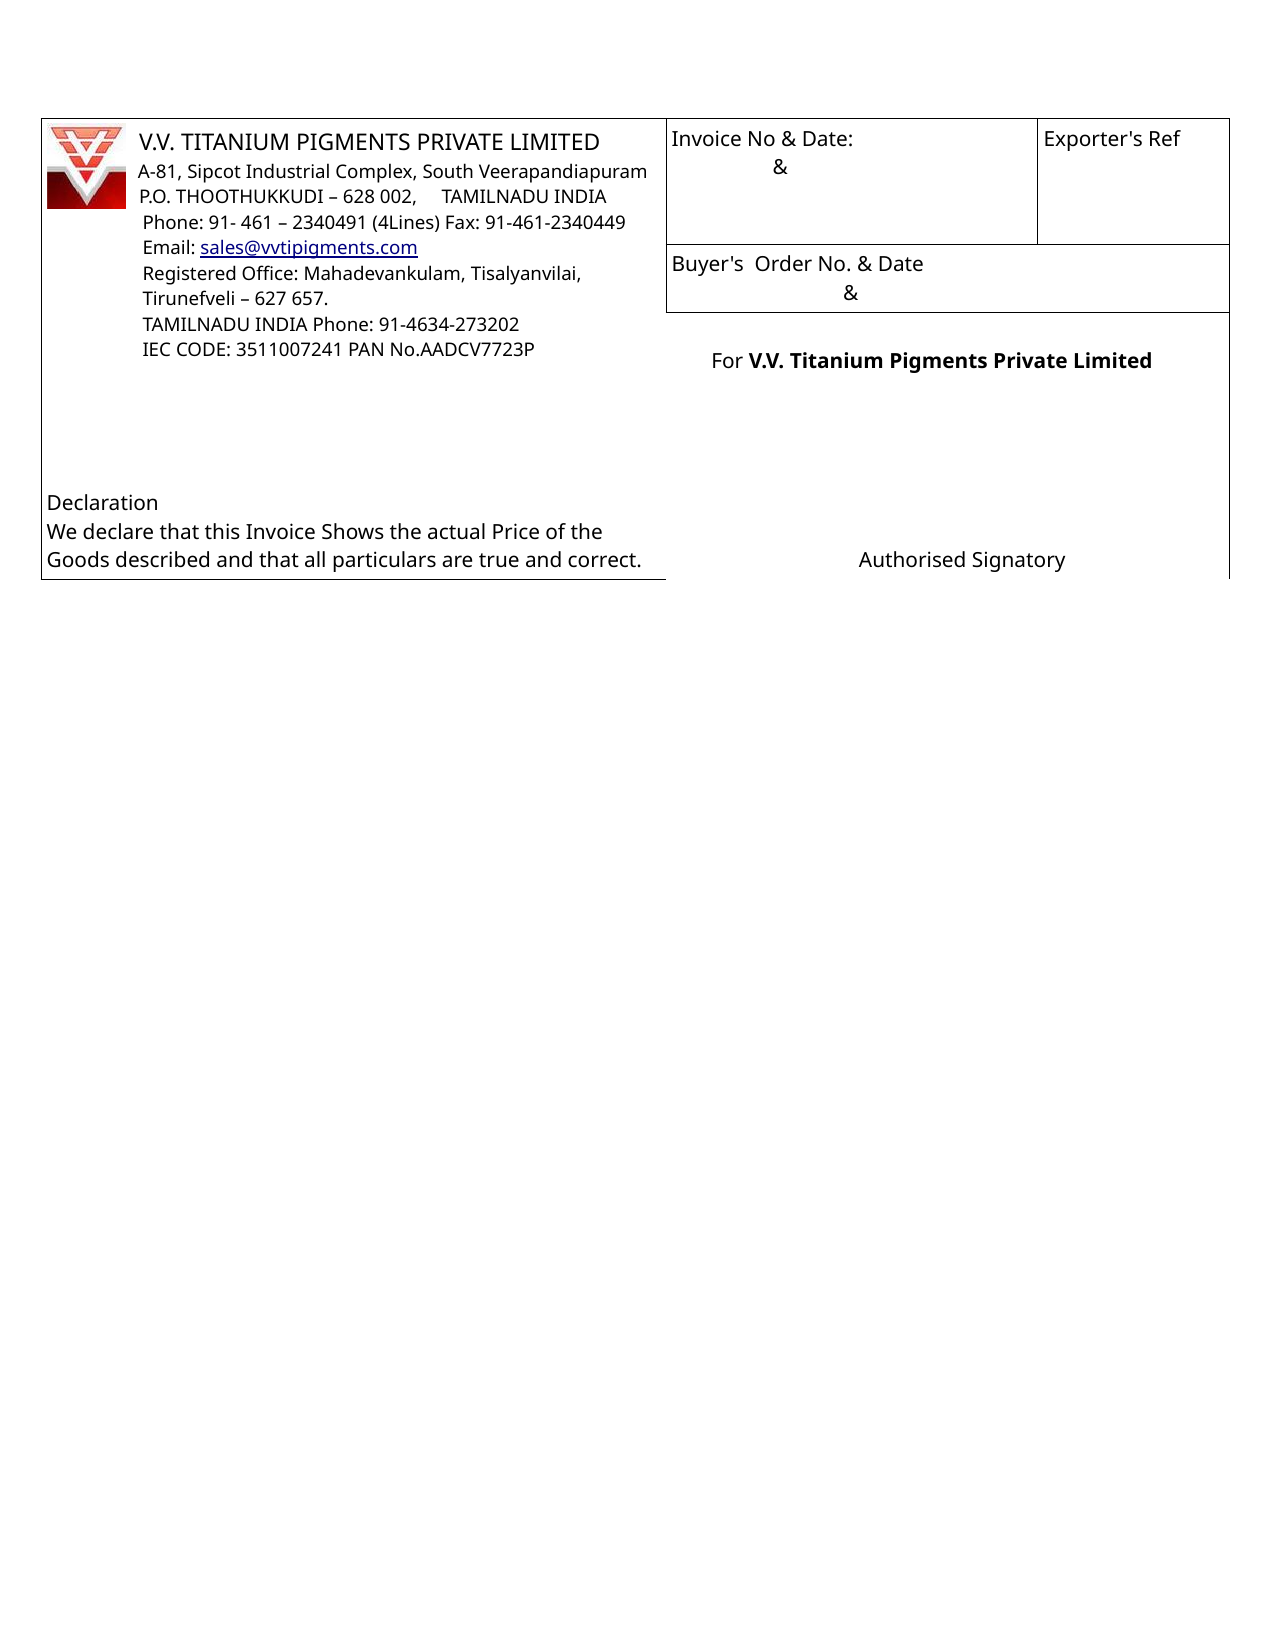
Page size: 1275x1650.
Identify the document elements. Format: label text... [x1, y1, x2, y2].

picture [47, 123, 126, 209]
table_header V.V. TITANIUM PIGMENTS PRIVATE LIMITED A-81, Sipcot Industrial Complex, South Veerapandiapuram P.O. THOOTHUKKUDI – 628 002, TAMILNADU INDIA Phone: 91- 461 – 2340491 (4Lines) Fax: 91-461-2340449 Email: sales@vvtipigments.com Registered Office: Mahadevankulam, Tisalyanvilai, Tirunefveli – 627 657. TAMILNADU INDIA Phone: 91-4634-273202 IEC CODE: 3511007241 PAN No.AADCV7723P [42, 119, 666, 312]
table_header Exporter's Ref [1038, 119, 1229, 243]
table_cell Amount Chargeable (In words) Total: For V.V. Titanium Pigments Private Limited Declaration We declare that this Invoice Shows the actual Price of the Goods described and that all particulars are true and correct. Authorised Signatory [42, 312, 1229, 579]
table_header Invoice No & Date: <o.name> & <get_date(o.date_invoice)> [667, 119, 1037, 243]
table_cell Buyer's Order No. & Date <o.sale_id.name> & <get_date(o.sale_id.po_date)> [667, 245, 1229, 312]
